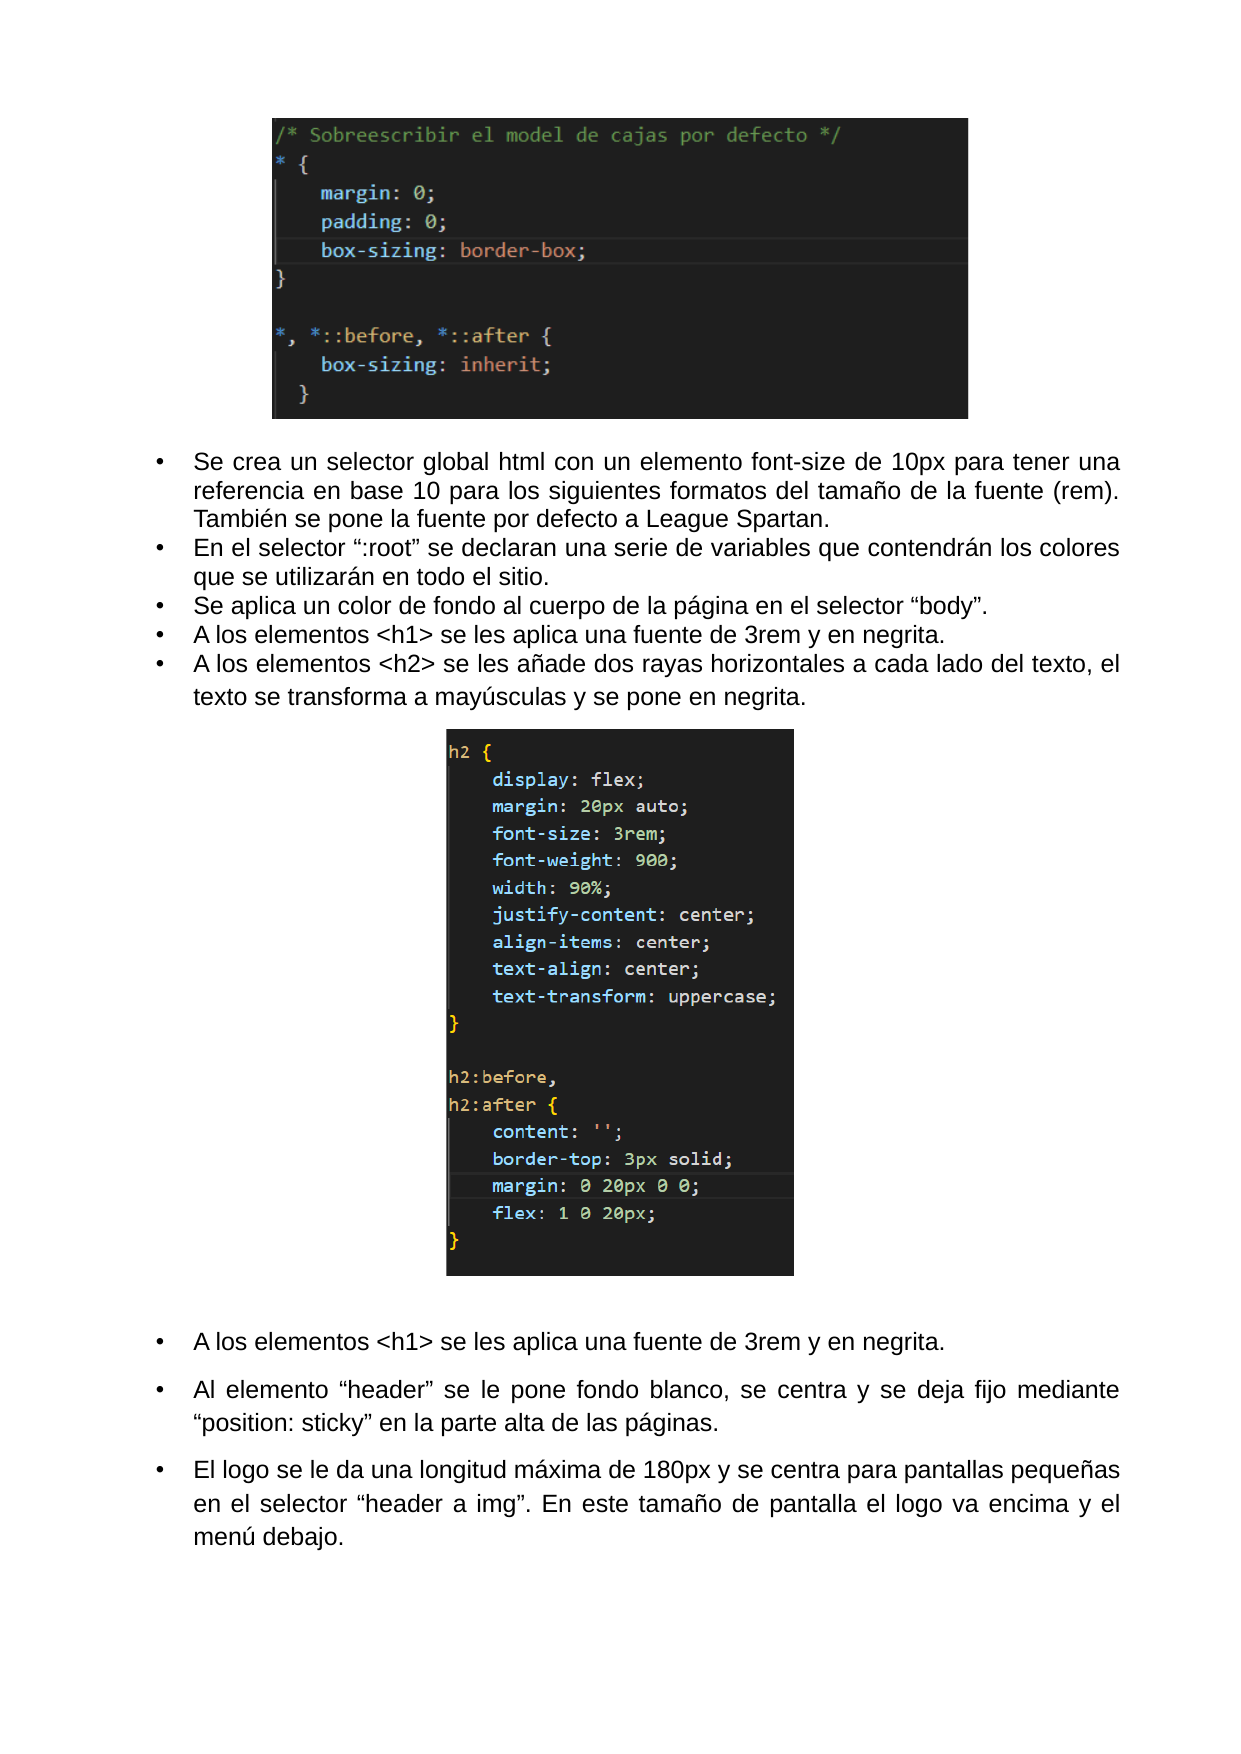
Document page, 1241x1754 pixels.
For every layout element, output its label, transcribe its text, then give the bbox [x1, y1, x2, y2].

picture [272, 118, 969, 419]
list El logo se le da una longitud máxima de 180px y se centra para pantallas pequeñas en el selector “header a img”. En este tamaño de pantalla el logo va encima y el menú debajo. [156, 1455, 1122, 1550]
list A los elementos <h1> se les aplica una fuente de 3rem y en negrita. [156, 620, 1122, 648]
list En el selector “:root” se declaran una serie de variables que contendrán los colores que se utilizarán en todo el sitio. [156, 533, 1122, 591]
list A los elementos <h2> se les añade dos rayas horizontales a cada lado del texto, el texto se transforma a mayúsculas y se pone en negrita. [156, 648, 1122, 710]
list Se crea un selector global html con un elemento font-size de 10px para tener una referencia en base 10 para los siguientes formatos del tamaño de la fuente (rem). También se pone la fuente por defecto a League Spartan. [156, 447, 1122, 533]
list Se aplica un color de fondo al cuerpo de la página en el selector “body”. [156, 591, 1122, 620]
list Al elemento “header” se le pone fondo blanco, se centra y se deja fijo mediante “position: sticky” en la parte alta de las páginas. [156, 1375, 1122, 1437]
picture [446, 729, 794, 1276]
list A los elementos <h1> se les aplica una fuente de 3rem y en negrita. [156, 1327, 1122, 1356]
